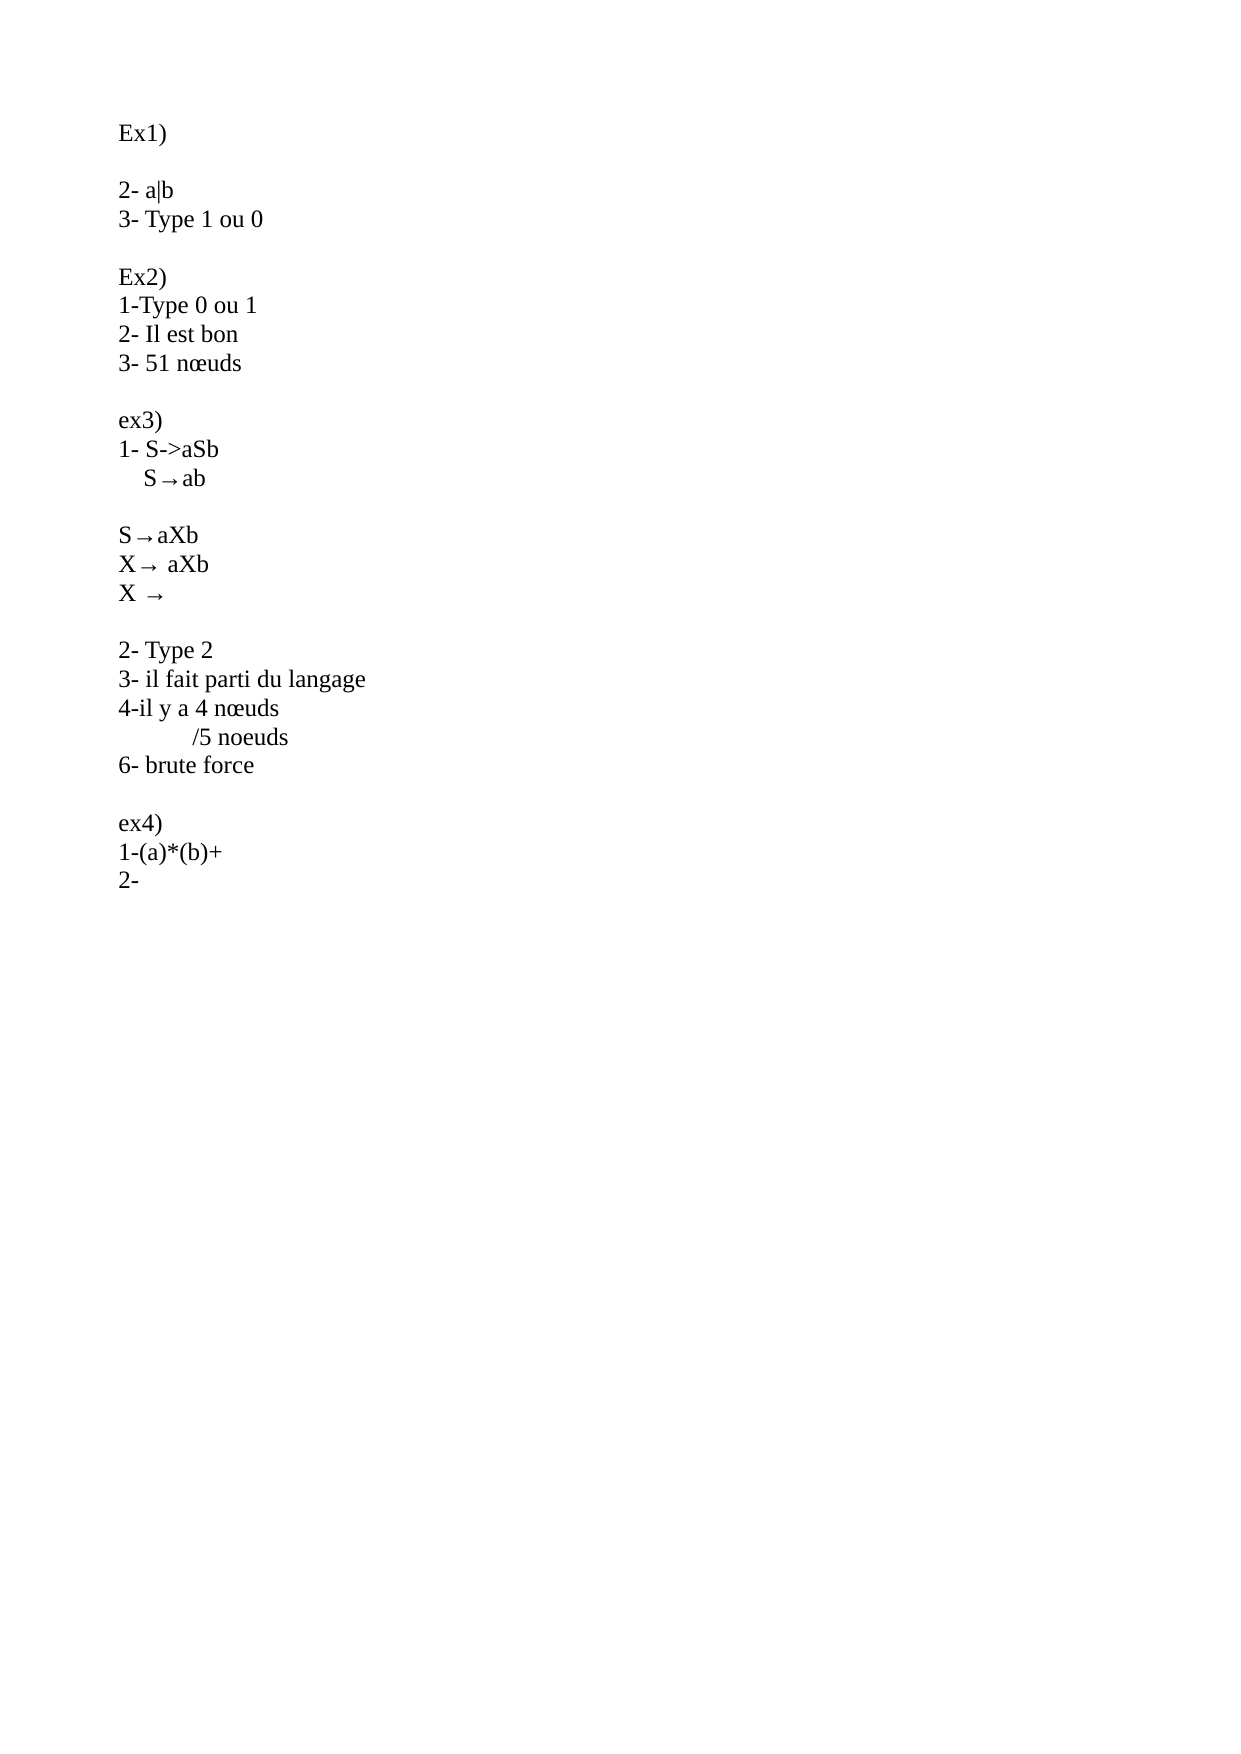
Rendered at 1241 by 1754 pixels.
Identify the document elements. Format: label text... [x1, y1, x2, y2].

text 3- il fait parti du langage [118, 664, 1122, 693]
text 2- a|b [118, 176, 1122, 204]
text 3- Type 1 ou 0 [118, 204, 1122, 233]
text Ex2) [118, 262, 1122, 291]
text 2- Type 2 [118, 636, 1122, 664]
text ex4) [118, 808, 1122, 837]
text 6- brute force [118, 751, 1122, 779]
text S→ab [118, 463, 1122, 492]
text X→ aXb [118, 549, 1122, 578]
text 4-il y a 4 nœuds [118, 693, 1122, 722]
text S→aXb [118, 521, 1122, 549]
text 2- Il est bon [118, 319, 1122, 348]
text 3- 51 nœuds [118, 348, 1122, 377]
text 1-Type 0 ou 1 [118, 291, 1122, 319]
text 1- S->aSb [118, 434, 1122, 463]
text ex3) [118, 406, 1122, 434]
text 1-(a)*(b)+ [118, 837, 1122, 866]
text Ex1) [118, 118, 1122, 147]
text 2- [118, 866, 1122, 894]
text /5 noeuds [118, 722, 1122, 751]
text X → [118, 578, 1122, 607]
